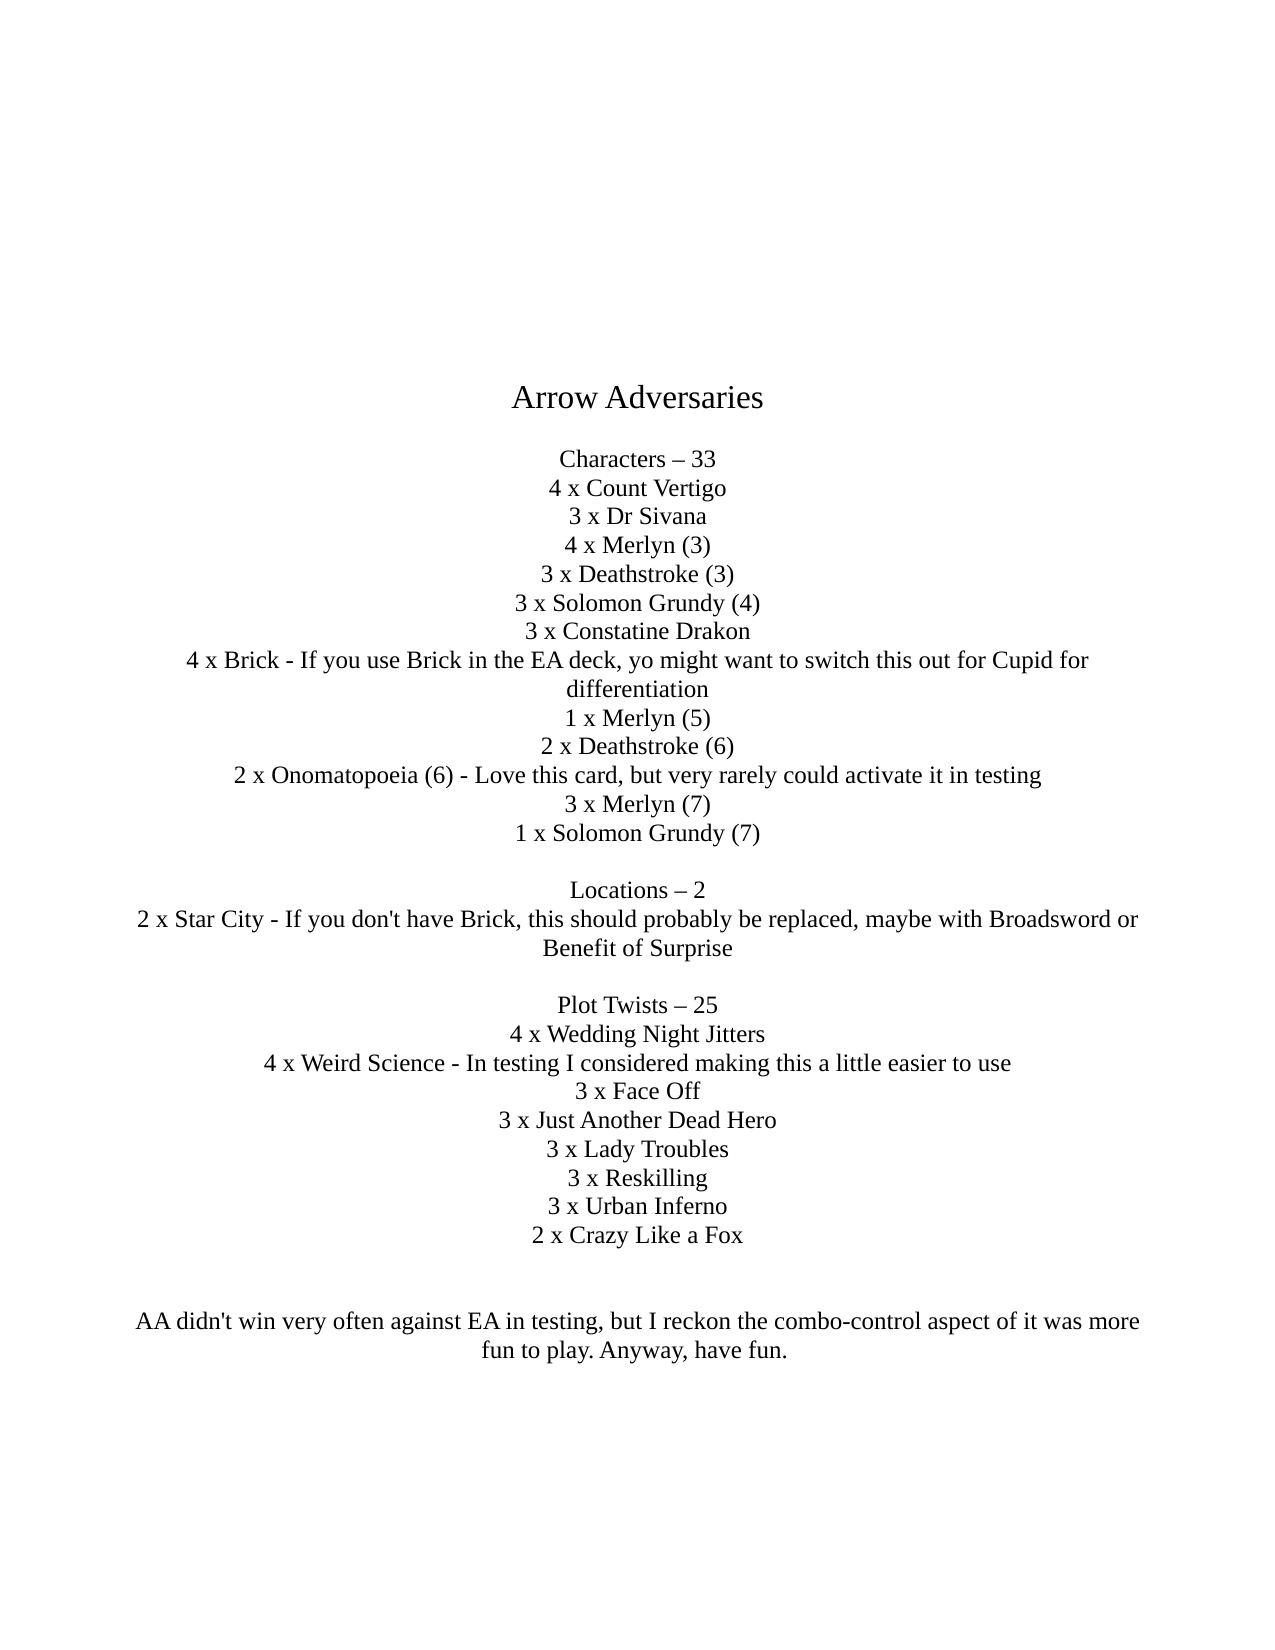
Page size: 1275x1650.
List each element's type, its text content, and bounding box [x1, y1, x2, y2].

text Locations – 2 [118, 875, 1157, 904]
text 4 x Count Vertigo [118, 473, 1157, 501]
text 2 x Star City - If you don't have Brick, this should probably be replaced, maybe with Broadsword or Benefit of Surprise [118, 904, 1157, 961]
text 3 x Face Off [118, 1076, 1157, 1105]
text 4 x Weird Science - In testing I considered making this a little easier to use [118, 1048, 1157, 1076]
text Characters – 33 [118, 444, 1157, 473]
text Plot Twists – 25 [118, 990, 1157, 1019]
text 4 x Merlyn (3) [118, 530, 1157, 559]
text 3 x Merlyn (7) [118, 789, 1157, 818]
text 2 x Deathstroke (6) [118, 731, 1157, 760]
text 1 x Solomon Grundy (7) [118, 818, 1157, 846]
text 3 x Reskilling [118, 1163, 1157, 1191]
text 2 x Onomatopoeia (6) - Love this card, but very rarely could activate it in testing [118, 760, 1157, 789]
text 3 x Dr Sivana [118, 501, 1157, 530]
text Arrow Adversaries [118, 377, 1157, 415]
text 2 x Crazy Like a Fox [118, 1220, 1157, 1249]
text 4 x Wedding Night Jitters [118, 1019, 1157, 1048]
text 3 x Just Another Dead Hero [118, 1105, 1157, 1134]
text 3 x Urban Inferno [118, 1191, 1157, 1220]
text 3 x Lady Troubles [118, 1134, 1157, 1163]
text 3 x Deathstroke (3) [118, 559, 1157, 588]
text 3 x Solomon Grundy (4) [118, 588, 1157, 616]
text 3 x Constatine Drakon [118, 616, 1157, 645]
text AA didn't win very often against EA in testing, but I reckon the combo-control aspect of it was more fun to play. Anyway, have fun. [118, 1306, 1157, 1364]
text 1 x Merlyn (5) [118, 703, 1157, 731]
text 4 x Brick - If you use Brick in the EA deck, yo might want to switch this out for Cupid for differentiation [118, 645, 1157, 703]
